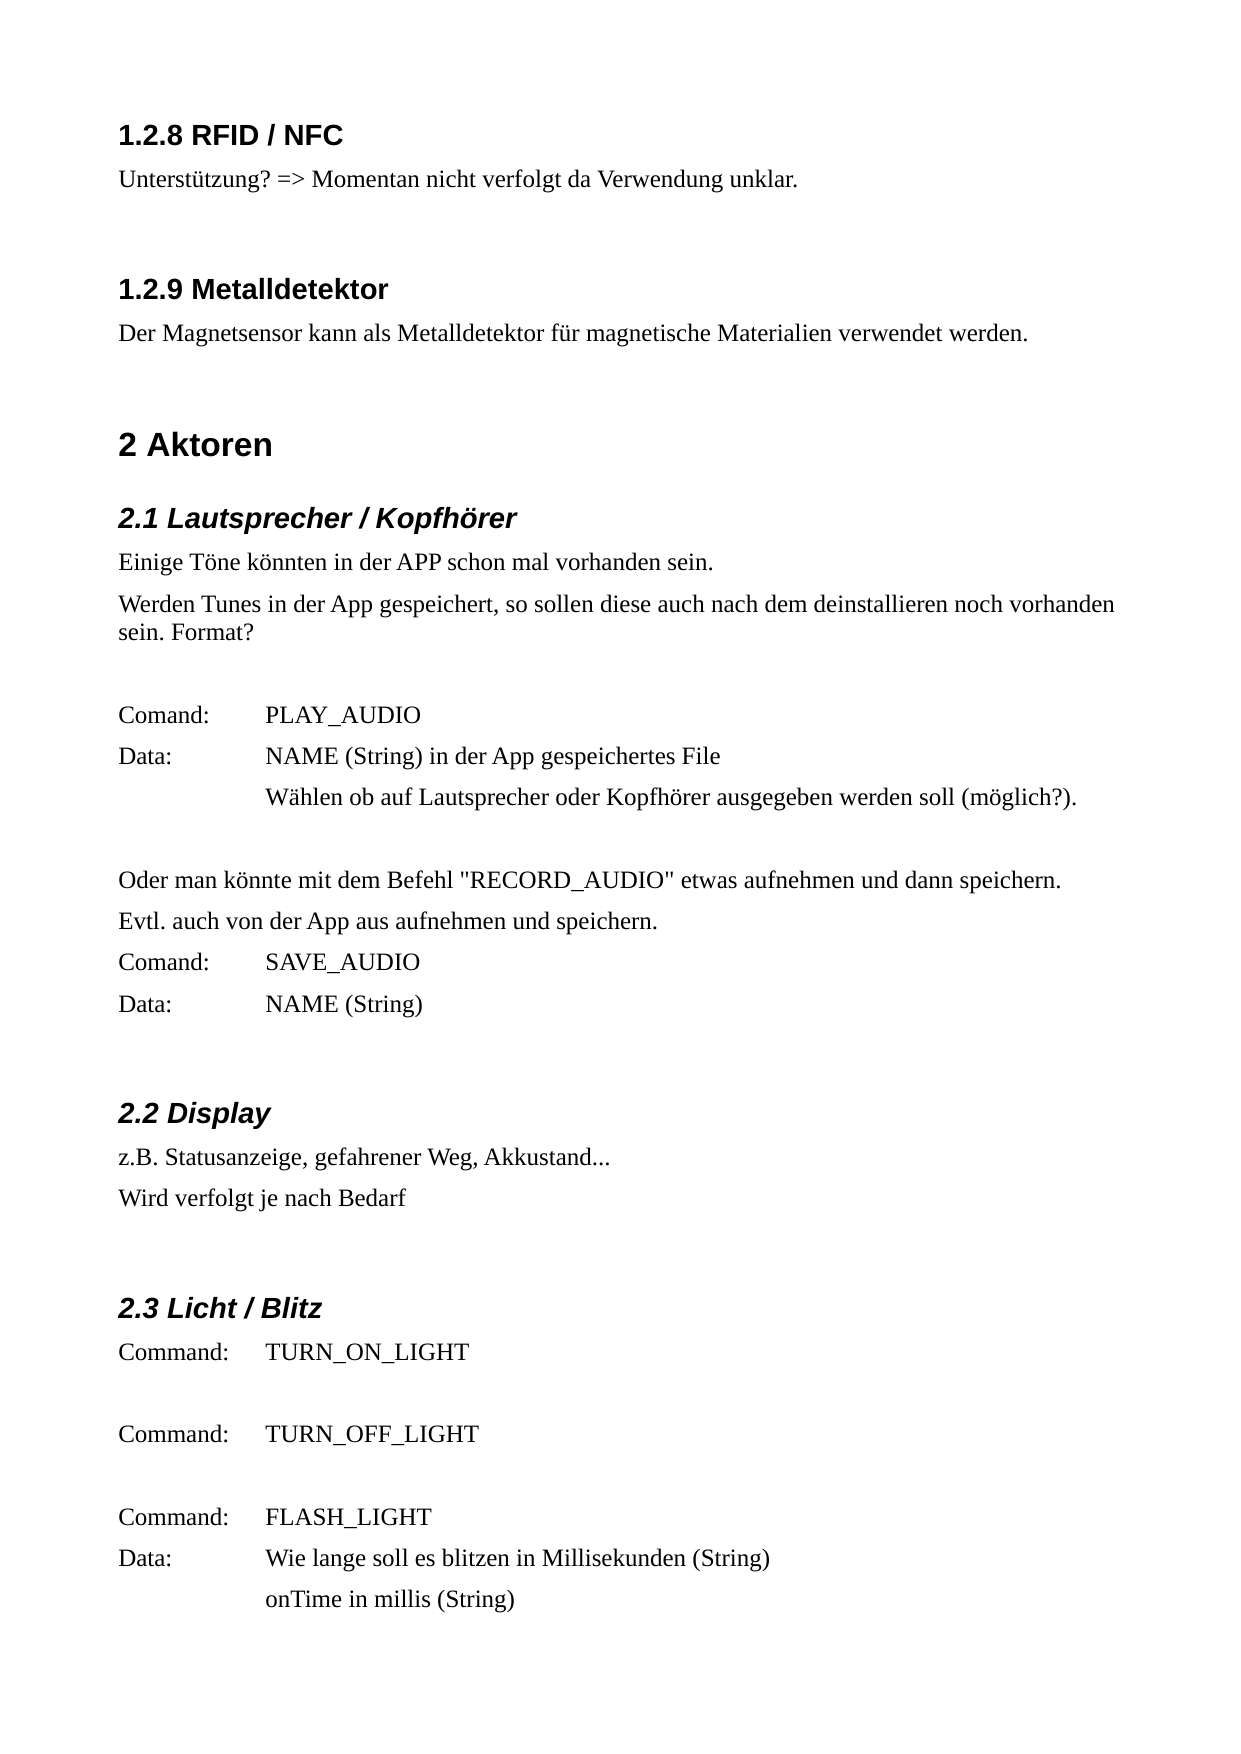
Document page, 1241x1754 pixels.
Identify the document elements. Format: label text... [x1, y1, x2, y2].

text Command: FLASH_LIGHT [118, 1502, 1122, 1531]
text Oder man könnte mit dem Befehl "RECORD_AUDIO" etwas aufnehmen und dann speichern. [118, 865, 1122, 894]
text Evtl. auch von der App aus aufnehmen und speichern. [118, 906, 1122, 935]
text Unterstützung? => Momentan nicht verfolgt da Verwendung unklar. [118, 164, 1122, 193]
text Data: NAME (String) [118, 989, 1122, 1017]
text Command: TURN_OFF_LIGHT [118, 1419, 1122, 1448]
subtitle Metalldetektor [118, 272, 1122, 305]
subtitle RFID / NFC [118, 118, 1122, 152]
text Data: Wie lange soll es blitzen in Millisekunden (String) [118, 1543, 1122, 1572]
text onTime in millis (String) [118, 1584, 1122, 1613]
subtitle Display [118, 1096, 1122, 1130]
subtitle Licht / Blitz [118, 1291, 1122, 1324]
text Der Magnetsensor kann als Metalldetektor für magnetische Materialien verwendet werden. [118, 318, 1122, 346]
text Einige Töne könnten in der APP schon mal vorhanden sein. [118, 547, 1122, 576]
text z.B. Statusanzeige, gefahrener Weg, Akkustand... [118, 1142, 1122, 1171]
text Comand: PLAY_AUDIO [118, 700, 1122, 729]
text Werden Tunes in der App gespeichert, so sollen diese auch nach dem deinstallieren noch vorhanden sein. Format? [118, 589, 1122, 646]
text Comand: SAVE_AUDIO [118, 947, 1122, 976]
text Wählen ob auf Lautsprecher oder Kopfhörer ausgegeben werden soll (möglich?). [118, 782, 1122, 811]
subtitle Lautsprecher / Kopfhörer [118, 501, 1122, 535]
text Data: NAME (String) in der App gespeichertes File [118, 741, 1122, 770]
subtitle Aktoren [118, 425, 1122, 464]
text Command: TURN_ON_LIGHT [118, 1337, 1122, 1366]
text Wird verfolgt je nach Bedarf [118, 1183, 1122, 1212]
